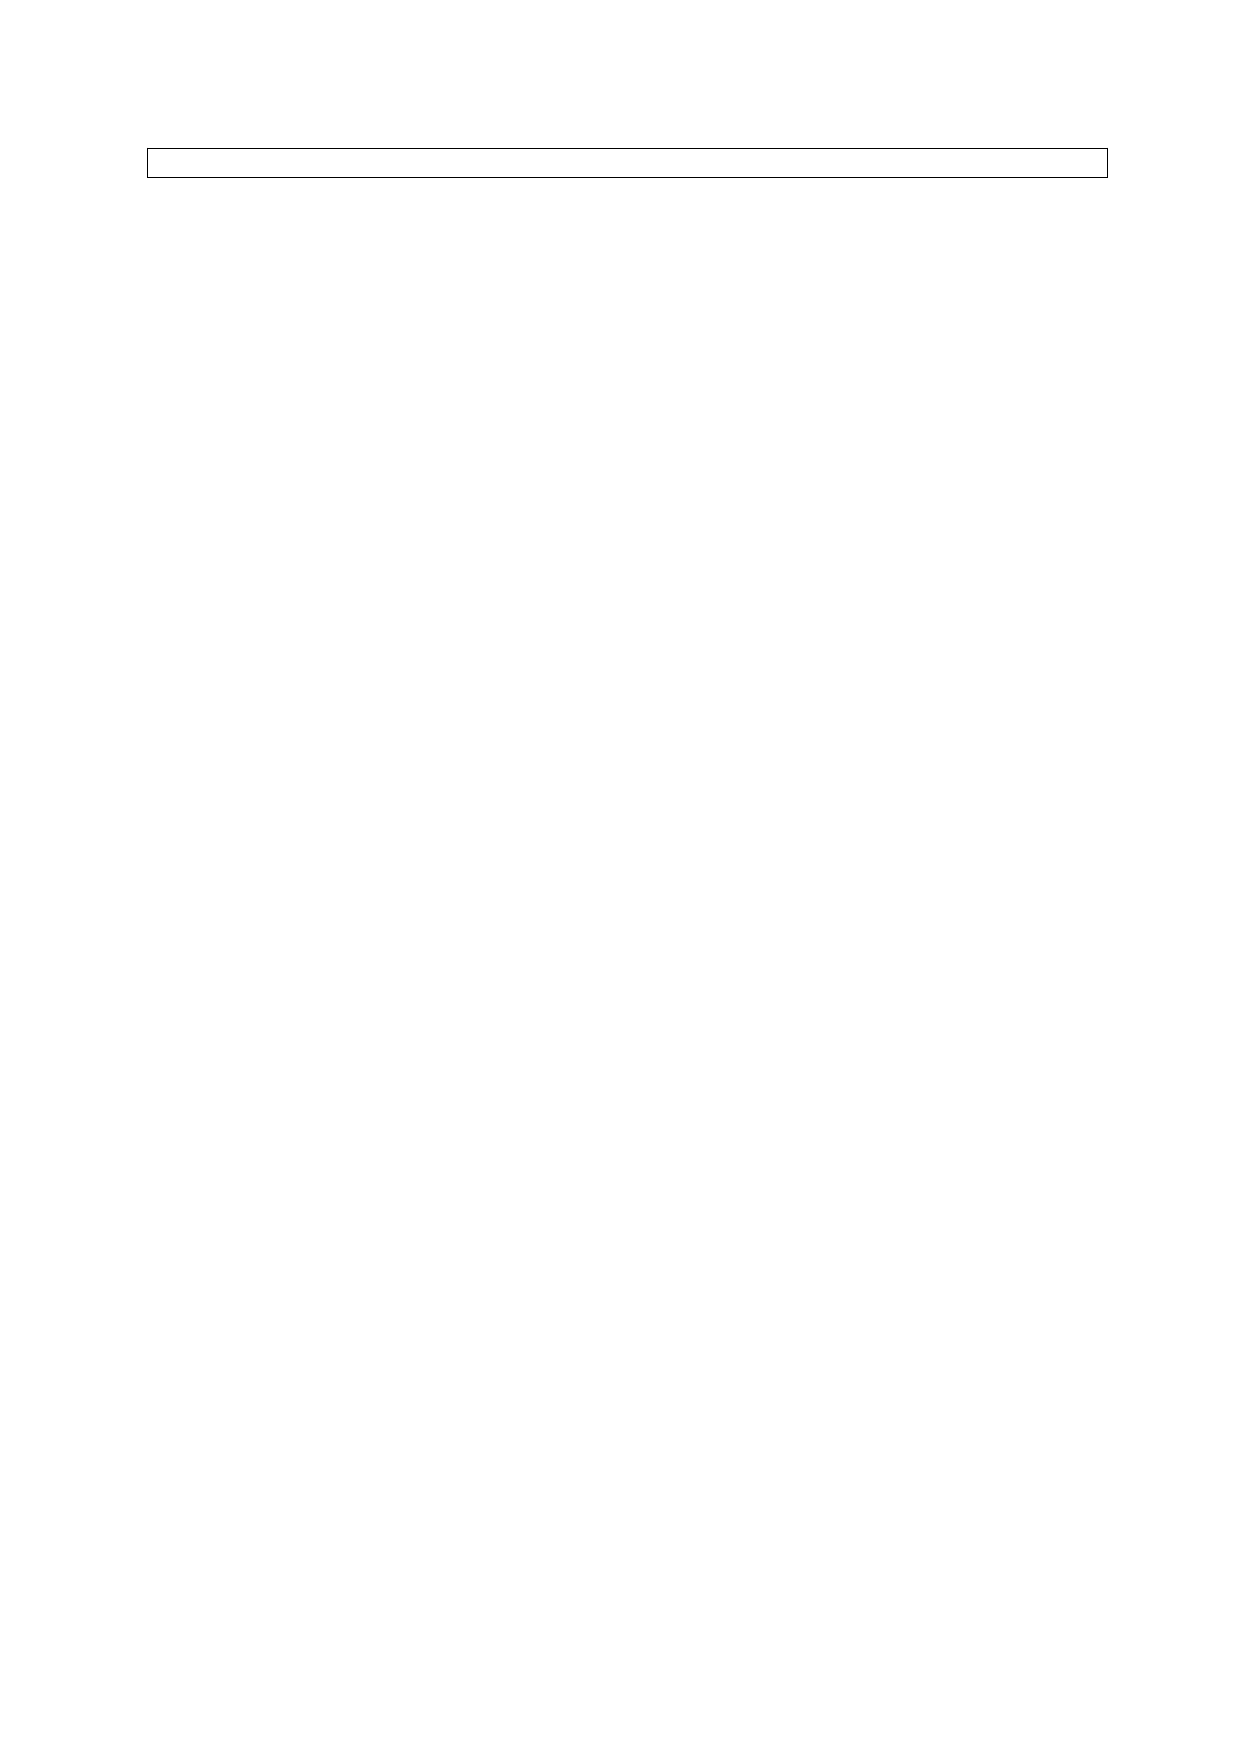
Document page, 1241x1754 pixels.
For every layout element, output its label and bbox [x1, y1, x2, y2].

table_header [148, 149, 1107, 177]
